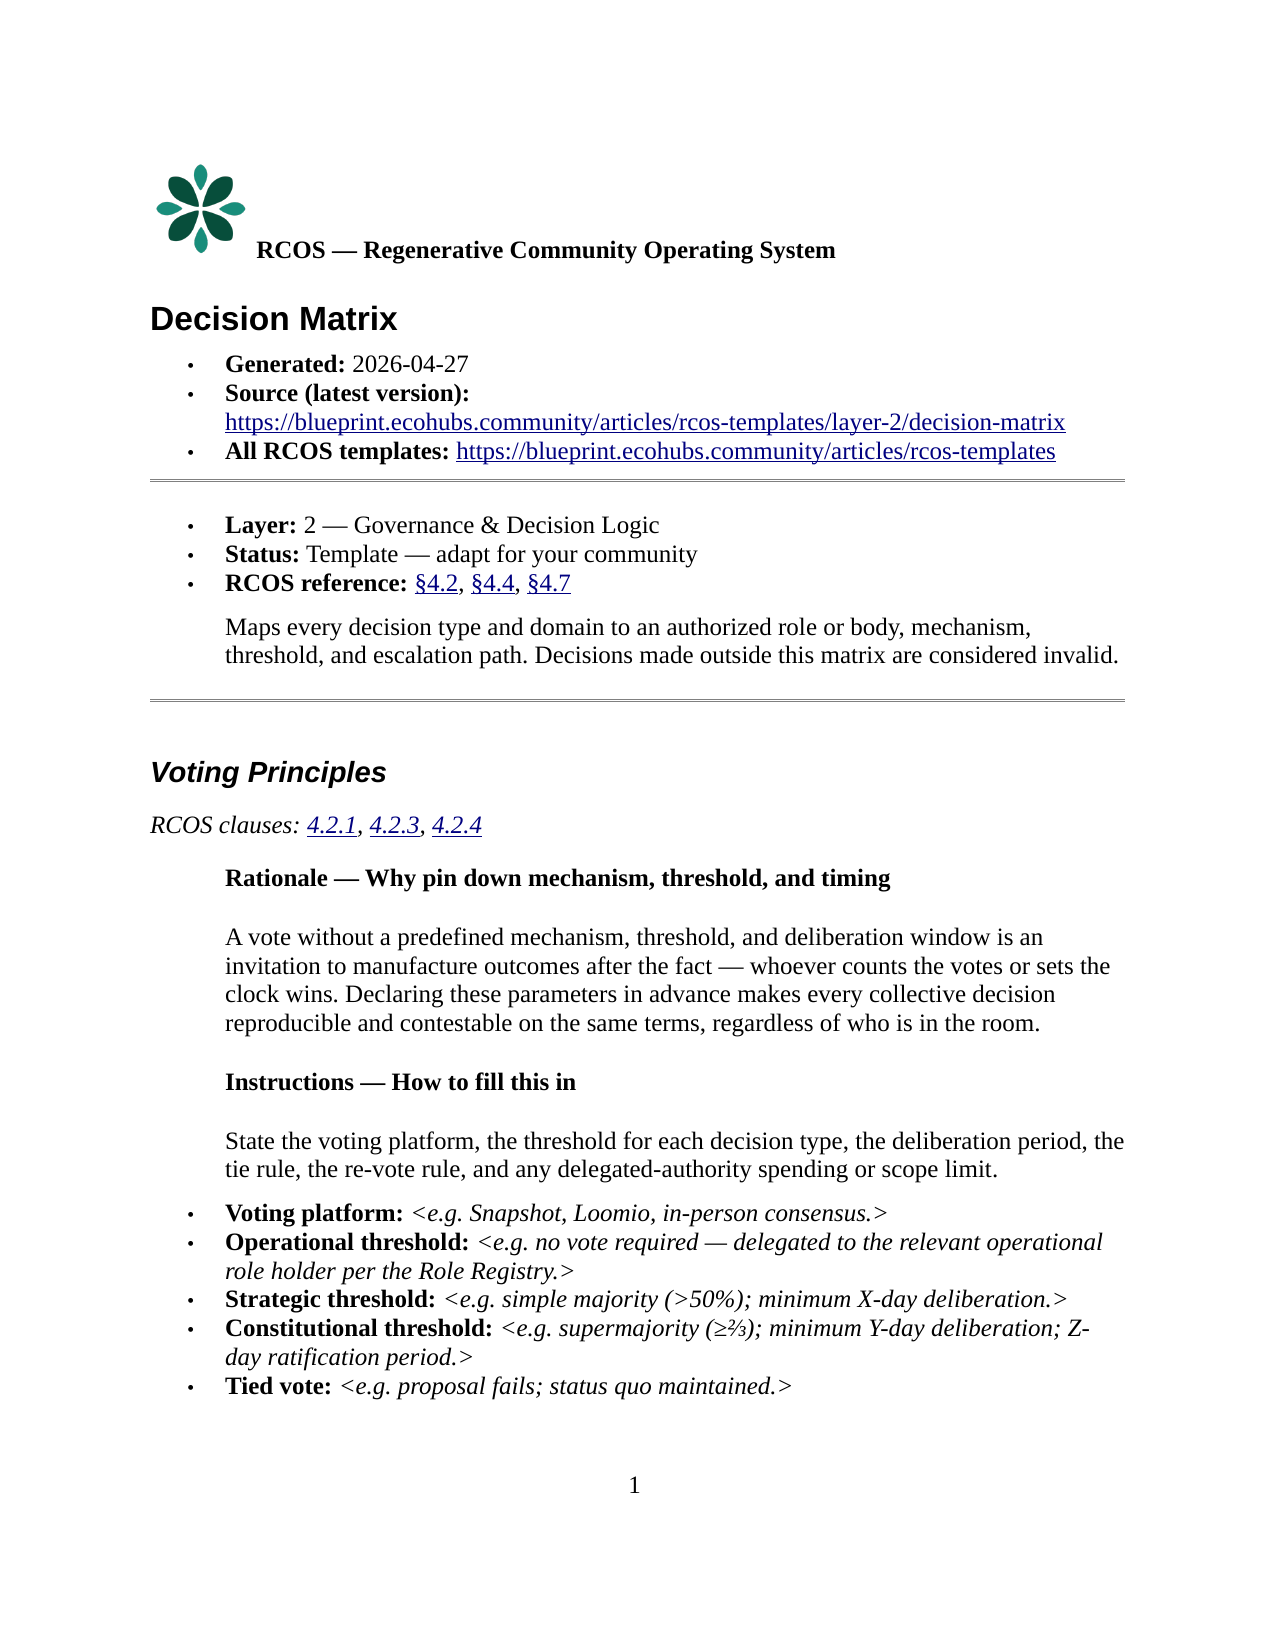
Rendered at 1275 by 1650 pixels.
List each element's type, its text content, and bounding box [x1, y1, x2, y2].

list Voting platform: <e.g. Snapshot, Loomio, in-person consensus.> [187, 1198, 1125, 1227]
list All RCOS templates: https://blueprint.ecohubs.community/articles/rcos-templates [187, 436, 1125, 464]
text A vote without a predefined mechanism, threshold, and deliberation window is an invitation to manufacture outcomes after the fact — whoever counts the votes or sets the clock wins. Declaring these parameters in advance makes every collective decision reproducible and contestable on the same terms, regardless of who is in the room. [225, 922, 1125, 1037]
text Instructions — How to fill this in [225, 1067, 1125, 1096]
picture [150, 158, 251, 259]
text RCOS clauses: 4.2.1, 4.2.3, 4.2.4 [150, 811, 1125, 839]
list Operational threshold: <e.g. no vote required — delegated to the relevant operational role holder per the Role Registry.> [187, 1227, 1125, 1284]
list RCOS reference: §4.2, §4.4, §4.7 [187, 568, 1125, 597]
list Layer: 2 — Governance & Decision Logic [187, 511, 1125, 539]
subtitle Voting Principles [150, 756, 1125, 789]
list Constitutional threshold: <e.g. supermajority (≥⅔); minimum Y-day deliberation; Z-day ratification period.> [187, 1313, 1125, 1371]
list Tied vote: <e.g. proposal fails; status quo maintained.> [187, 1371, 1125, 1399]
text Maps every decision type and domain to an authorized role or body, mechanism, threshold, and escalation path. Decisions made outside this matrix are considered invalid. [225, 612, 1125, 669]
text RCOS — Regenerative Community Operating System [150, 159, 1125, 264]
list Status: Template — adapt for your community [187, 539, 1125, 568]
text State the voting platform, the threshold for each decision type, the deliberation period, the tie rule, the re-vote rule, and any delegated-authority spending or scope limit. [225, 1126, 1125, 1183]
subtitle Decision Matrix [150, 298, 1125, 337]
list Strategic threshold: <e.g. simple majority (>50%); minimum X-day deliberation.> [187, 1284, 1125, 1313]
list Source (latest version): https://blueprint.ecohubs.community/articles/rcos-templates/layer-2/decision-matrix [187, 378, 1125, 436]
list Generated: 2026-04-27 [187, 349, 1125, 378]
text Rationale — Why pin down mechanism, threshold, and timing [225, 863, 1125, 892]
